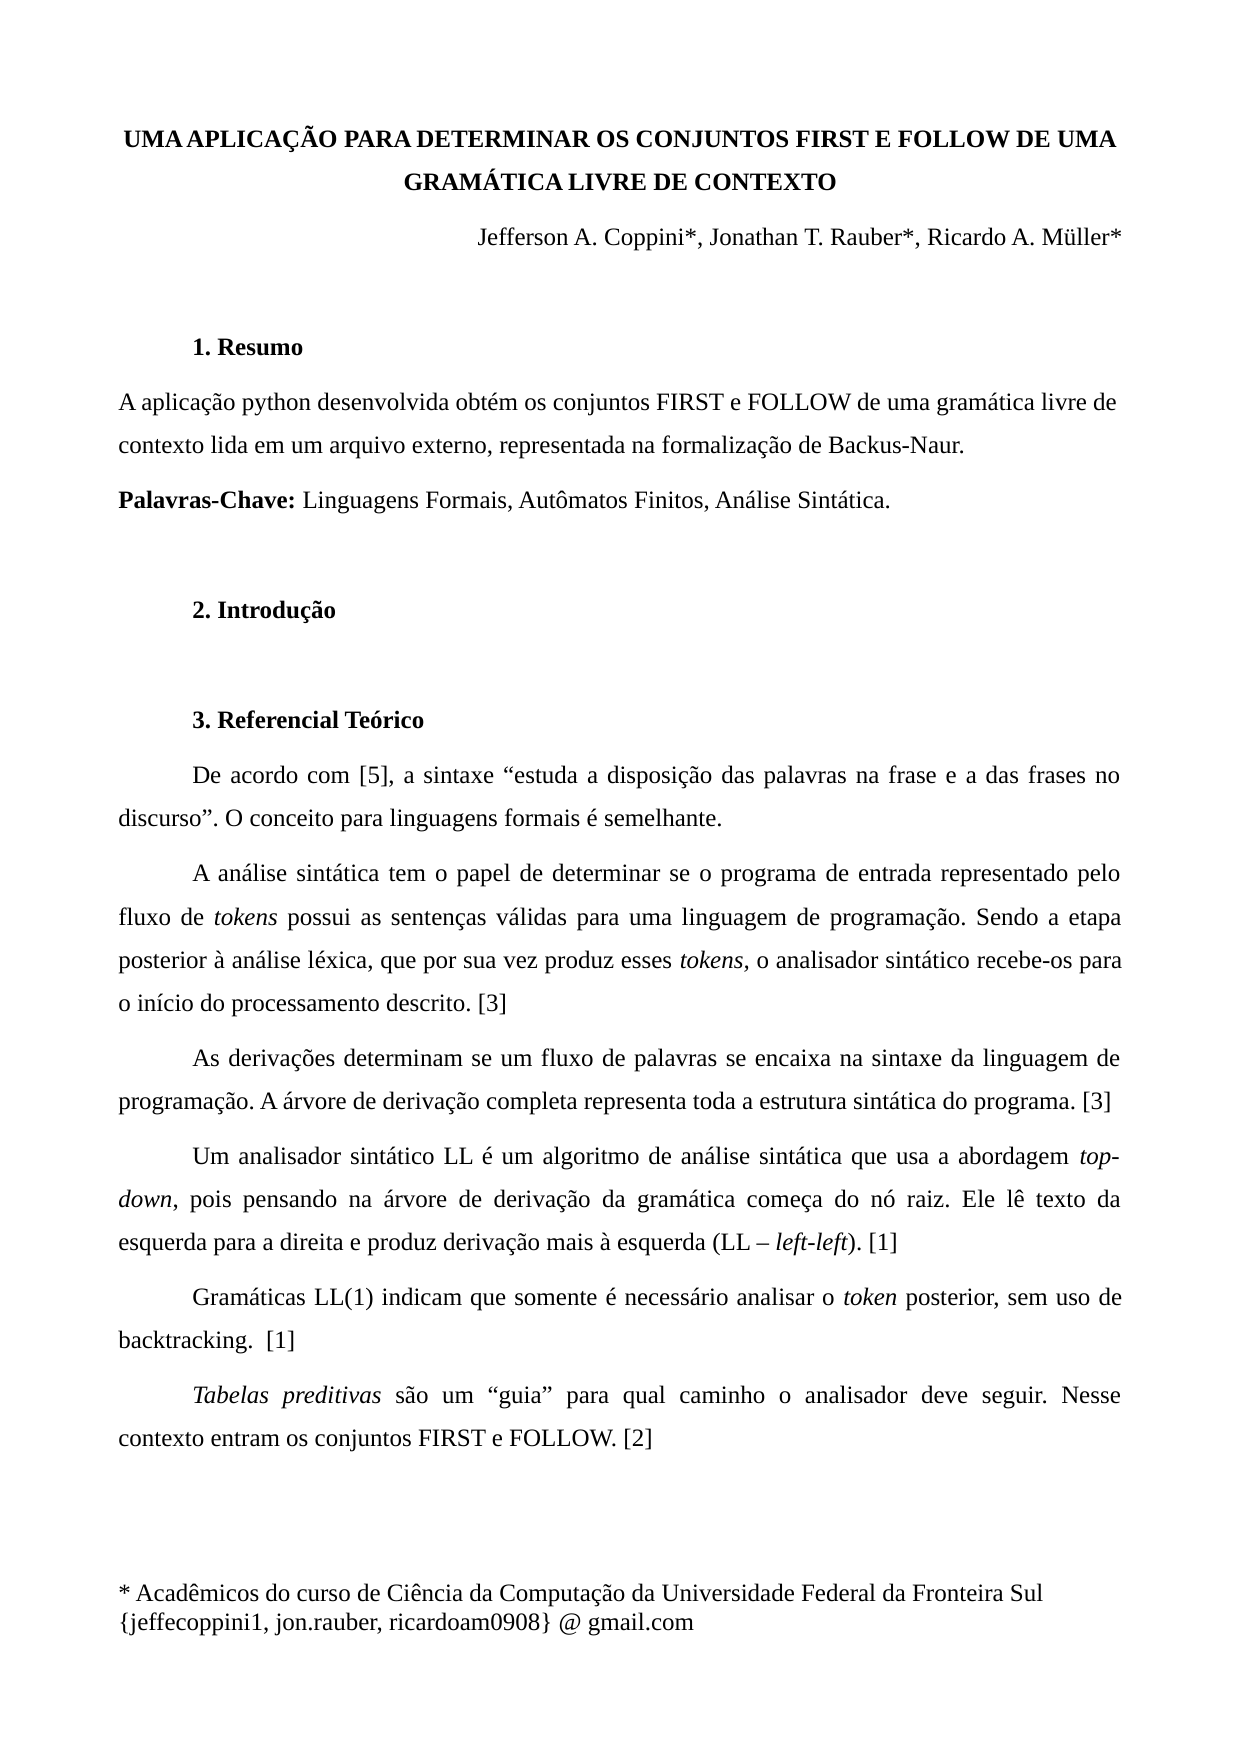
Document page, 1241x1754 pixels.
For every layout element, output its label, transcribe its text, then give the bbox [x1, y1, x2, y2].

text UMA APLICAÇÃO PARA DETERMINAR OS CONJUNTOS FIRST E FOLLOW DE UMA GRAMÁTICA LIVRE DE CONTEXTO [118, 124, 1122, 196]
text A análise sintática tem o papel de determinar se o programa de entrada representado pelo fluxo de tokens possui as sentenças válidas para uma linguagem de programação. Sendo a etapa posterior à análise léxica, que por sua vez produz esses tokens, o analisador sintático recebe-os para o início do processamento descrito. [3] [118, 858, 1122, 1017]
text Um analisador sintático LL é um algoritmo de análise sintática que usa a abordagem top-down, pois pensando na árvore de derivação da gramática começa do nó raiz. Ele lê texto da esquerda para a direita e produz derivação mais à esquerda (LL – left-left). [1] [118, 1141, 1122, 1256]
text 1. Resumo [118, 332, 1122, 361]
text Gramáticas LL(1) indicam que somente é necessário analisar o token posterior, sem uso de backtracking. [1] [118, 1282, 1122, 1354]
text Jefferson A. Coppini*, Jonathan T. Rauber*, Ricardo A. Müller* [118, 222, 1122, 251]
text A aplicação python desenvolvida obtém os conjuntos FIRST e FOLLOW de uma gramática livre de contexto lida em um arquivo externo, representada na formalização de Backus-Naur. [118, 387, 1122, 459]
text 3. Referencial Teórico [118, 705, 1122, 734]
text Tabelas preditivas são um “guia” para qual caminho o analisador deve seguir. Nesse contexto entram os conjuntos FIRST e FOLLOW. [2] [118, 1380, 1122, 1452]
text 2. Introdução [118, 595, 1122, 624]
text Palavras-Chave: Linguagens Formais, Autômatos Finitos, Análise Sintática. [118, 485, 1122, 514]
text As derivações determinam se um fluxo de palavras se encaixa na sintaxe da linguagem de programação. A árvore de derivação completa representa toda a estrutura sintática do programa. [3] [118, 1043, 1122, 1115]
text De acordo com [5], a sintaxe “estuda a disposição das palavras na frase e a das frases no discurso”. O conceito para linguagens formais é semelhante. [118, 760, 1122, 832]
